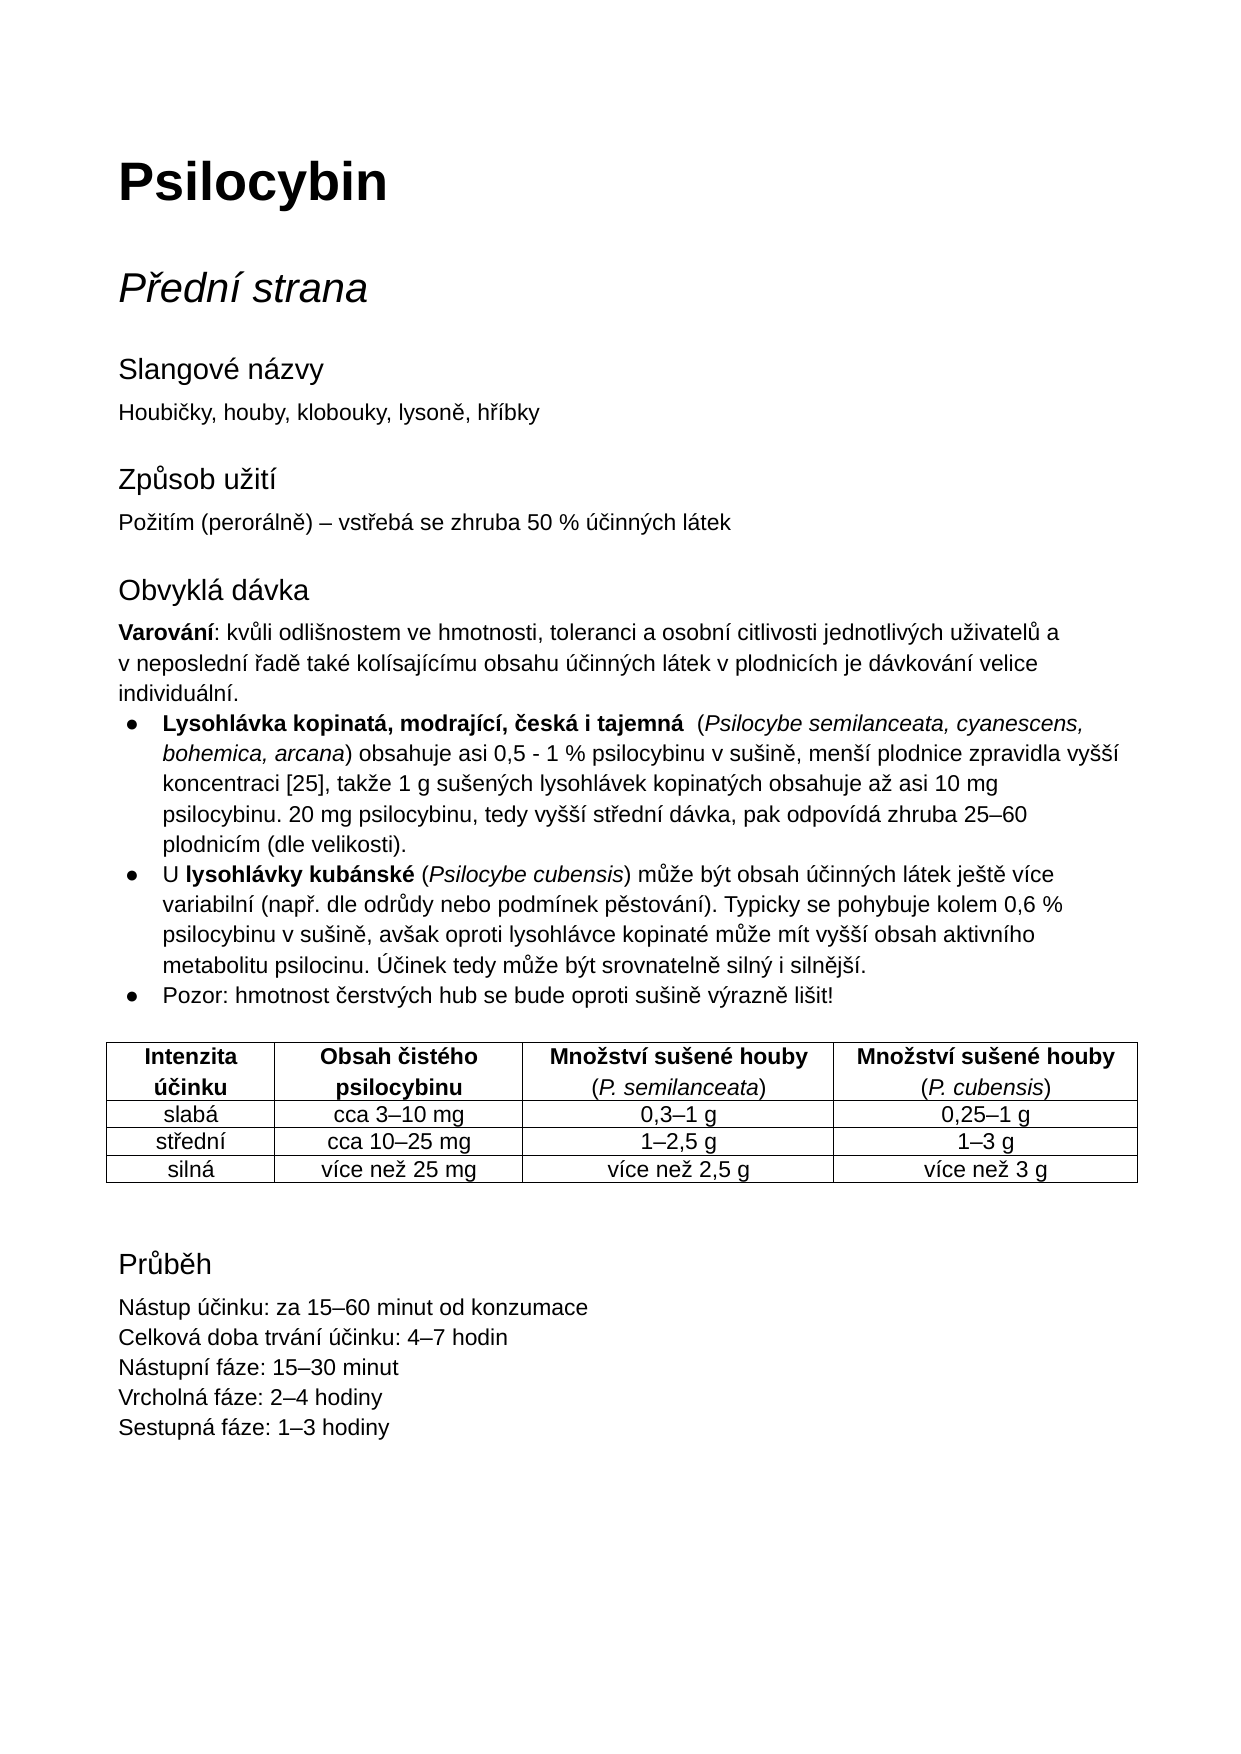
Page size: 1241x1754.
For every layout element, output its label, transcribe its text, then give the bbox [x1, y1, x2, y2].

table_header Intenzita účinku [107, 1043, 274, 1100]
table_header Množství sušené houby (P. semilanceata) [523, 1043, 833, 1100]
list Lysohlávka kopinatá, modrající, česká i tajemná (Psilocybe semilanceata, cyanescens, bohemica, arcana) obsahuje asi 0,5 - 1 % psilocybinu v sušině, menší plodnice zpravidla vyšší koncentraci [25], takže 1 g sušených lysohlávek kopinatých obsahuje až asi 10 mg psilocybinu. 20 mg psilocybinu, tedy vyšší střední dávka, pak odpovídá zhruba 25–60 plodnicím (dle velikosti). [125, 710, 1122, 857]
table_cell slabá [107, 1101, 274, 1127]
text Vrcholná fáze: 2–4 hodiny [118, 1384, 1122, 1411]
table_cell 1–2,5 g [523, 1128, 833, 1155]
table_cell 0,3–1 g [523, 1101, 833, 1127]
table_header Obsah čistého psilocybinu [275, 1043, 522, 1100]
text Sestupná fáze: 1–3 hodiny [118, 1414, 1122, 1441]
text Varování: kvůli odlišnostem ve hmotnosti, toleranci a osobní citlivosti jednotlivých uživatelů a v neposlední řadě také kolísajícímu obsahu účinných látek v plodnicích je dávkování velice individuální. [118, 619, 1122, 706]
list Pozor: hmotnost čerstvých hub se bude oproti sušině výrazně lišit! [125, 982, 1122, 1008]
table_cell více než 3 g [834, 1156, 1137, 1182]
text Nástup účinku: za 15–60 minut od konzumace [118, 1293, 1122, 1320]
text Celková doba trvání účinku: 4–7 hodin [118, 1324, 1122, 1350]
table_cell silná [107, 1156, 274, 1182]
title Psilocybin [118, 150, 1122, 212]
text Požitím (perorálně) – vstřebá se zhruba 50 % účinných látek [118, 509, 1122, 535]
subtitle Obvyklá dávka [118, 572, 1122, 606]
subtitle Způsob užití [118, 462, 1122, 496]
table_cell cca 10–25 mg [275, 1128, 522, 1155]
subtitle Průběh [118, 1247, 1122, 1280]
table_cell více než 25 mg [275, 1156, 522, 1182]
subtitle Slangové názvy [118, 352, 1122, 385]
table_cell střední [107, 1128, 274, 1155]
text Houbičky, houby, klobouky, lysoně, hříbky [118, 398, 1122, 425]
text Nástupní fáze: 15–30 minut [118, 1354, 1122, 1380]
table_cell 0,25–1 g [834, 1101, 1137, 1127]
table_header Množství sušené houby (P. cubensis) [834, 1043, 1137, 1100]
list U lysohlávky kubánské (Psilocybe cubensis) může být obsah účinných látek ještě více variabilní (např. dle odrůdy nebo podmínek pěstování). Typicky se pohybuje kolem 0,6 % psilocybinu v sušině, avšak oproti lysohlávce kopinaté může mít vyšší obsah aktivního metabolitu psilocinu. Účinek tedy může být srovnatelně silný i silnější. [125, 861, 1122, 978]
table_cell cca 3–10 mg [275, 1101, 522, 1127]
table_cell 1–3 g [834, 1128, 1137, 1155]
subtitle Přední strana [118, 263, 1122, 311]
table_cell více než 2,5 g [523, 1156, 833, 1182]
